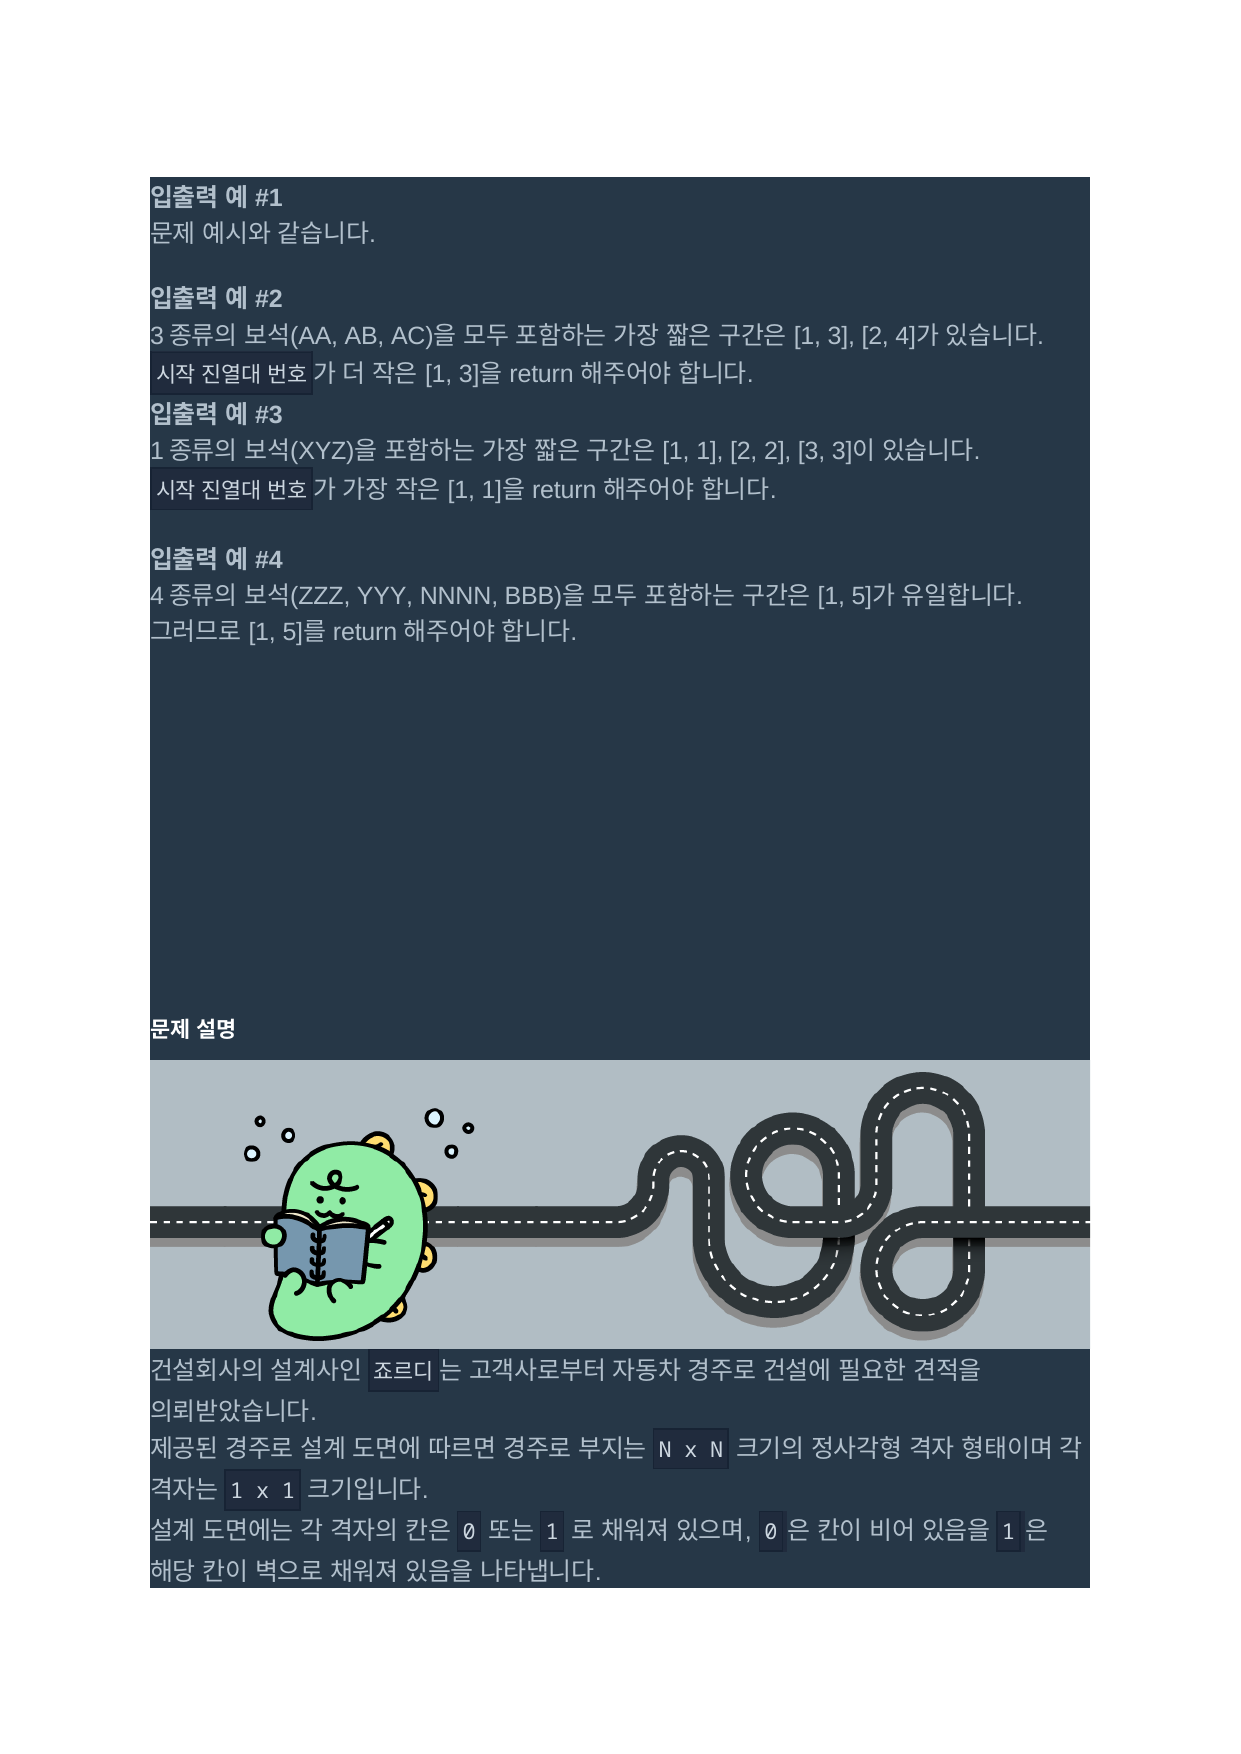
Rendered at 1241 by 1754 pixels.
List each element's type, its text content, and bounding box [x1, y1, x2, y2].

text 입출력 예 #1 문제 예시와 같습니다. [150, 177, 1090, 250]
text 입출력 예 #4 4종류의 보석(ZZZ, YYY, NNNN, BBB)을 모두 포함하는 구간은 [1, 5]가 유일합니다. 그러므로 [1, 5]를 return 해주어야 합니다. [150, 539, 1090, 648]
picture [150, 1060, 1091, 1349]
text 건설회사의 설계사인 죠르디는 고객사로부터 자동차 경주로 건설에 필요한 견적을 의뢰받았습니다. 제공된 경주로 설계 도면에 따르면 경주로 부지는 N x N 크기의 정사각형 격자 형태이며 각 격자는 1 x 1 크기입니다. 설계 도면에는 각 격자의 칸은 0 또는 1 로 채워져 있으며, 0은 칸이 비어 있음을 1은 해당 칸이 벽으로 채워져 있음을 나타냅니다. [150, 1349, 1090, 1588]
subtitle 문제 설명 [150, 1012, 1090, 1044]
text 입출력 예 #3 1종류의 보석(XYZ)을 포함하는 가장 짧은 구간은 [1, 1], [2, 2], [3, 3]이 있습니다. 시작 진열대 번호가 가장 작은 [1, 1]을 return 해주어야 합니다. [150, 394, 1090, 510]
text 입출력 예 #2 3종류의 보석(AA, AB, AC)을 모두 포함하는 가장 짧은 구간은 [1, 3], [2, 4]가 있습니다. 시작 진열대 번호가 더 작은 [1, 3]을 return 해주어야 합니다. [150, 279, 1090, 394]
